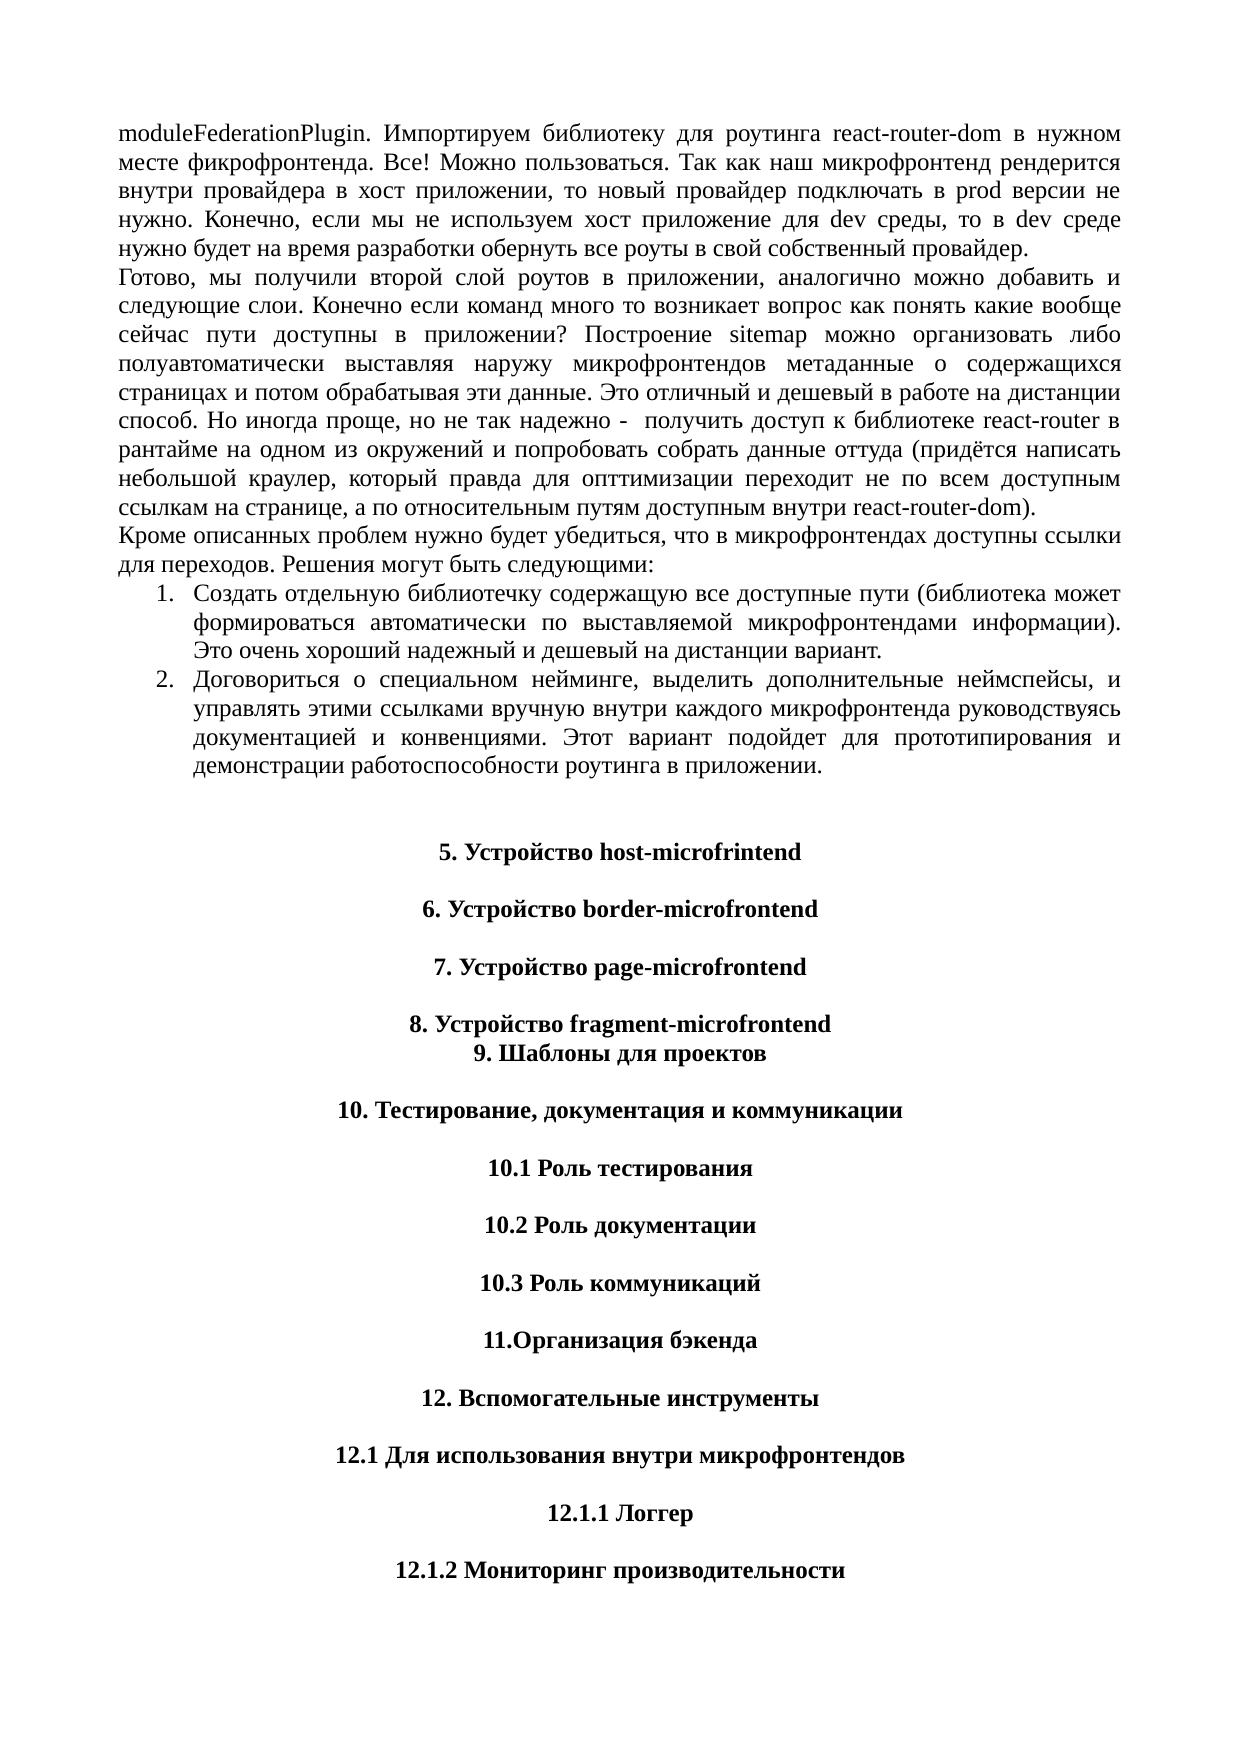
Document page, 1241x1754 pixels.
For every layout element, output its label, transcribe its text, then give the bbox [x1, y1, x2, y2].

text 12.1.2 Мониторинг производительности [118, 1556, 1122, 1584]
text 6. Устройство border-microfrontend [118, 894, 1122, 923]
text 12.1.1 Логгер [118, 1498, 1122, 1527]
text 12.1 Для использования внутри микрофронтендов [118, 1441, 1122, 1469]
text 10.2 Роль документации [118, 1211, 1122, 1239]
text Кроме описанных проблем нужно будет убедиться, что в микрофронтендах доступны ссылки для переходов. Решения могут быть следующими: [118, 521, 1122, 578]
text moduleFederationPlugin. Импортируем библиотеку для роутинга react-router-dom в нужном месте фикрофронтенда. Все! Можно пользоваться. Так как наш микрофронтенд рендерится внутри провайдера в хост приложении, то новый провайдер подключать в prod версии не нужно. Конечно, если мы не используем хост приложение для dev среды, то в dev среде нужно будет на время разработки обернуть все роуты в свой собственный провайдер. [118, 118, 1122, 262]
text 10.1 Роль тестирования [118, 1153, 1122, 1182]
text 11.Организация бэкенда [118, 1326, 1122, 1354]
text 9. Шаблоны для проектов [118, 1038, 1122, 1067]
text 10. Тестирование, документация и коммуникации [118, 1096, 1122, 1124]
text 8. Устройство fragment-microfrontend [118, 1009, 1122, 1038]
list Создать отдельную библиотечку содержащую все доступные пути (библиотека может формироваться автоматически по выставляемой микрофронтендами информации). Это очень хороший надежный и дешевый на дистанции вариант. [156, 578, 1122, 664]
text 5. Устройство host-microfrintend [118, 837, 1122, 866]
text 12. Вспомогательные инструменты [118, 1383, 1122, 1412]
text 10.3 Роль коммуникаций [118, 1268, 1122, 1297]
list Договориться о специальном нейминге, выделить дополнительные неймспейсы, и управлять этими ссылками вручную внутри каждого микрофронтенда руководствуясь документацией и конвенциями. Этот вариант подойдет для прототипирования и демонстрации работоспособности роутинга в приложении. [156, 664, 1122, 779]
text Готово, мы получили второй слой роутов в приложении, аналогично можно добавить и следующие слои. Конечно если команд много то возникает вопрос как понять какие вообще сейчас пути доступны в приложении? Построение sitemap можно организовать либо полуавтоматически выставляя наружу микрофронтендов метаданные о содержащихся страницах и потом обрабатывая эти данные. Это отличный и дешевый в работе на дистанции способ. Но иногда проще, но не так надежно - получить доступ к библиотеке react-router в рантайме на одном из окружений и попробовать собрать данные оттуда (придётся написать небольшой краулер, который правда для опттимизации переходит не по всем доступным ссылкам на странице, а по относительным путям доступным внутри react-router-dom). [118, 262, 1122, 521]
text 7. Устройство page-microfrontend [118, 952, 1122, 981]
